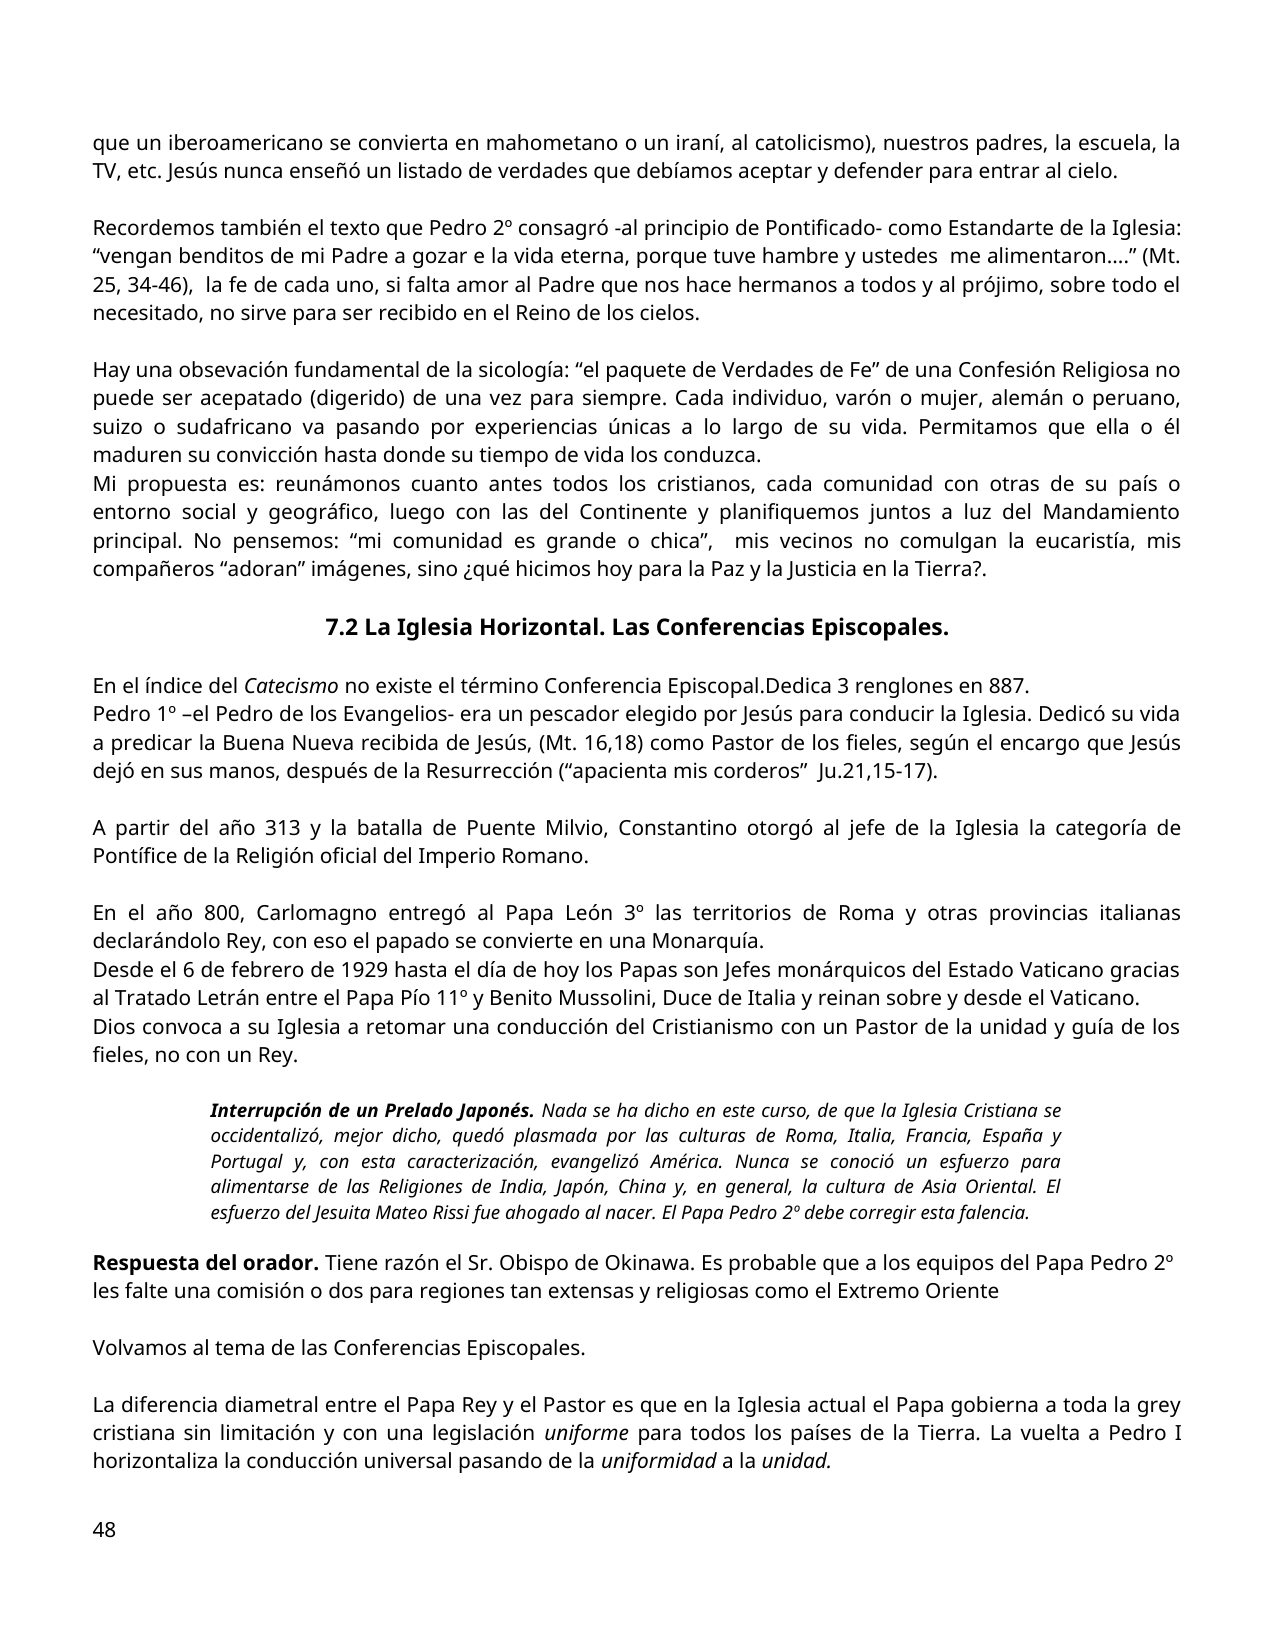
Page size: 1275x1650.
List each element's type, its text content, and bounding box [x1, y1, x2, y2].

text que un iberoamericano se convierta en mahometano o un iraní, al catolicismo), nuestros padres, la escuela, la TV, etc. Jesús nunca enseñó un listado de verdades que debíamos aceptar y defender para entrar al cielo. [92, 128, 1182, 184]
text En el índice del Catecismo no existe el término Conferencia Episcopal.Dedica 3 renglones en 887. [92, 671, 1182, 699]
text En el año 800, Carlomagno entregó al Papa León 3º las territorios de Roma y otras provincias italianas declarándolo Rey, con eso el papado se convierte en una Monarquía. [92, 898, 1182, 955]
text La diferencia diametral entre el Papa Rey y el Pastor es que en la Iglesia actual el Papa gobierna a toda la grey cristiana sin limitación y con una legislación uniforme para todos los países de la Tierra. La vuelta a Pedro I horizontaliza la conducción universal pasando de la uniformidad a la unidad. [92, 1390, 1182, 1475]
text A partir del año 313 y la batalla de Puente Milvio, Constantino otorgó al jefe de la Iglesia la categoría de Pontífice de la Religión oficial del Imperio Romano. [92, 813, 1182, 870]
text Pedro 1º –el Pedro de los Evangelios- era un pescador elegido por Jesús para conducir la Iglesia. Dedicó su vida a predicar la Buena Nueva recibida de Jesús, (Mt. 16,18) como Pastor de los fieles, según el encargo que Jesús dejó en sus manos, después de la Resurrección (“apacienta mis corderos” Ju.21,15-17). [92, 699, 1182, 784]
text Interrupción de un Prelado Japonés. Nada se ha dicho en este curso, de que la Iglesia Cristiana se occidentalizó, mejor dicho, quedó plasmada por las culturas de Roma, Italia, Francia, España y Portugal y, con esta caracterización, evangelizó América. Nunca se conoció un esfuerzo para alimentarse de las Religiones de India, Japón, China y, en general, la cultura de Asia Oriental. El esfuerzo del Jesuita Mateo Rissi fue ahogado al nacer. El Papa Pedro 2º debe corregir esta falencia. [210, 1097, 1064, 1225]
text Dios convoca a su Iglesia a retomar una conducción del Cristianismo con un Pastor de la unidad y guía de los fieles, no con un Rey. [92, 1012, 1182, 1069]
text Volvamos al tema de las Conferencias Episcopales. [92, 1333, 1182, 1361]
text Mi propuesta es: reunámonos cuanto antes todos los cristianos, cada comunidad con otras de su país o entorno social y geográfico, luego con las del Continente y planifiquemos juntos a luz del Mandamiento principal. No pensemos: “mi comunidad es grande o chica”, mis vecinos no comulgan la eucaristía, mis compañeros “adoran” imágenes, sino ¿qué hicimos hoy para la Paz y la Justicia en la Tierra?. [92, 469, 1182, 583]
text Recordemos también el texto que Pedro 2º consagró -al principio de Pontificado- como Estandarte de la Iglesia: “vengan benditos de mi Padre a gozar e la vida eterna, porque tuve hambre y ustedes me alimentaron....” (Mt. 25, 34-46), la fe de cada uno, si falta amor al Padre que nos hace hermanos a todos y al prójimo, sobre todo el necesitado, no sirve para ser recibido en el Reino de los cielos. [92, 213, 1182, 327]
text Desde el 6 de febrero de 1929 hasta el día de hoy los Papas son Jefes monárquicos del Estado Vaticano gracias al Tratado Letrán entre el Papa Pío 11º y Benito Mussolini, Duce de Italia y reinan sobre y desde el Vaticano. [92, 955, 1182, 1012]
subtitle 7.2 La Iglesia Horizontal. Las Conferencias Episcopales. [269, 611, 1005, 642]
text Respuesta del orador. Tiene razón el Sr. Obispo de Okinawa. Es probable que a los equipos del Papa Pedro 2º les falte una comisión o dos para regiones tan extensas y religiosas como el Extremo Oriente [92, 1248, 1174, 1304]
text Hay una obsevación fundamental de la sicología: “el paquete de Verdades de Fe” de una Confesión Religiosa no puede ser acepatado (digerido) de una vez para siempre. Cada individuo, varón o mujer, alemán o peruano, suizo o sudafricano va pasando por experiencias únicas a lo largo de su vida. Permitamos que ella o él maduren su convicción hasta donde su tiempo de vida los conduzca. [92, 355, 1182, 469]
